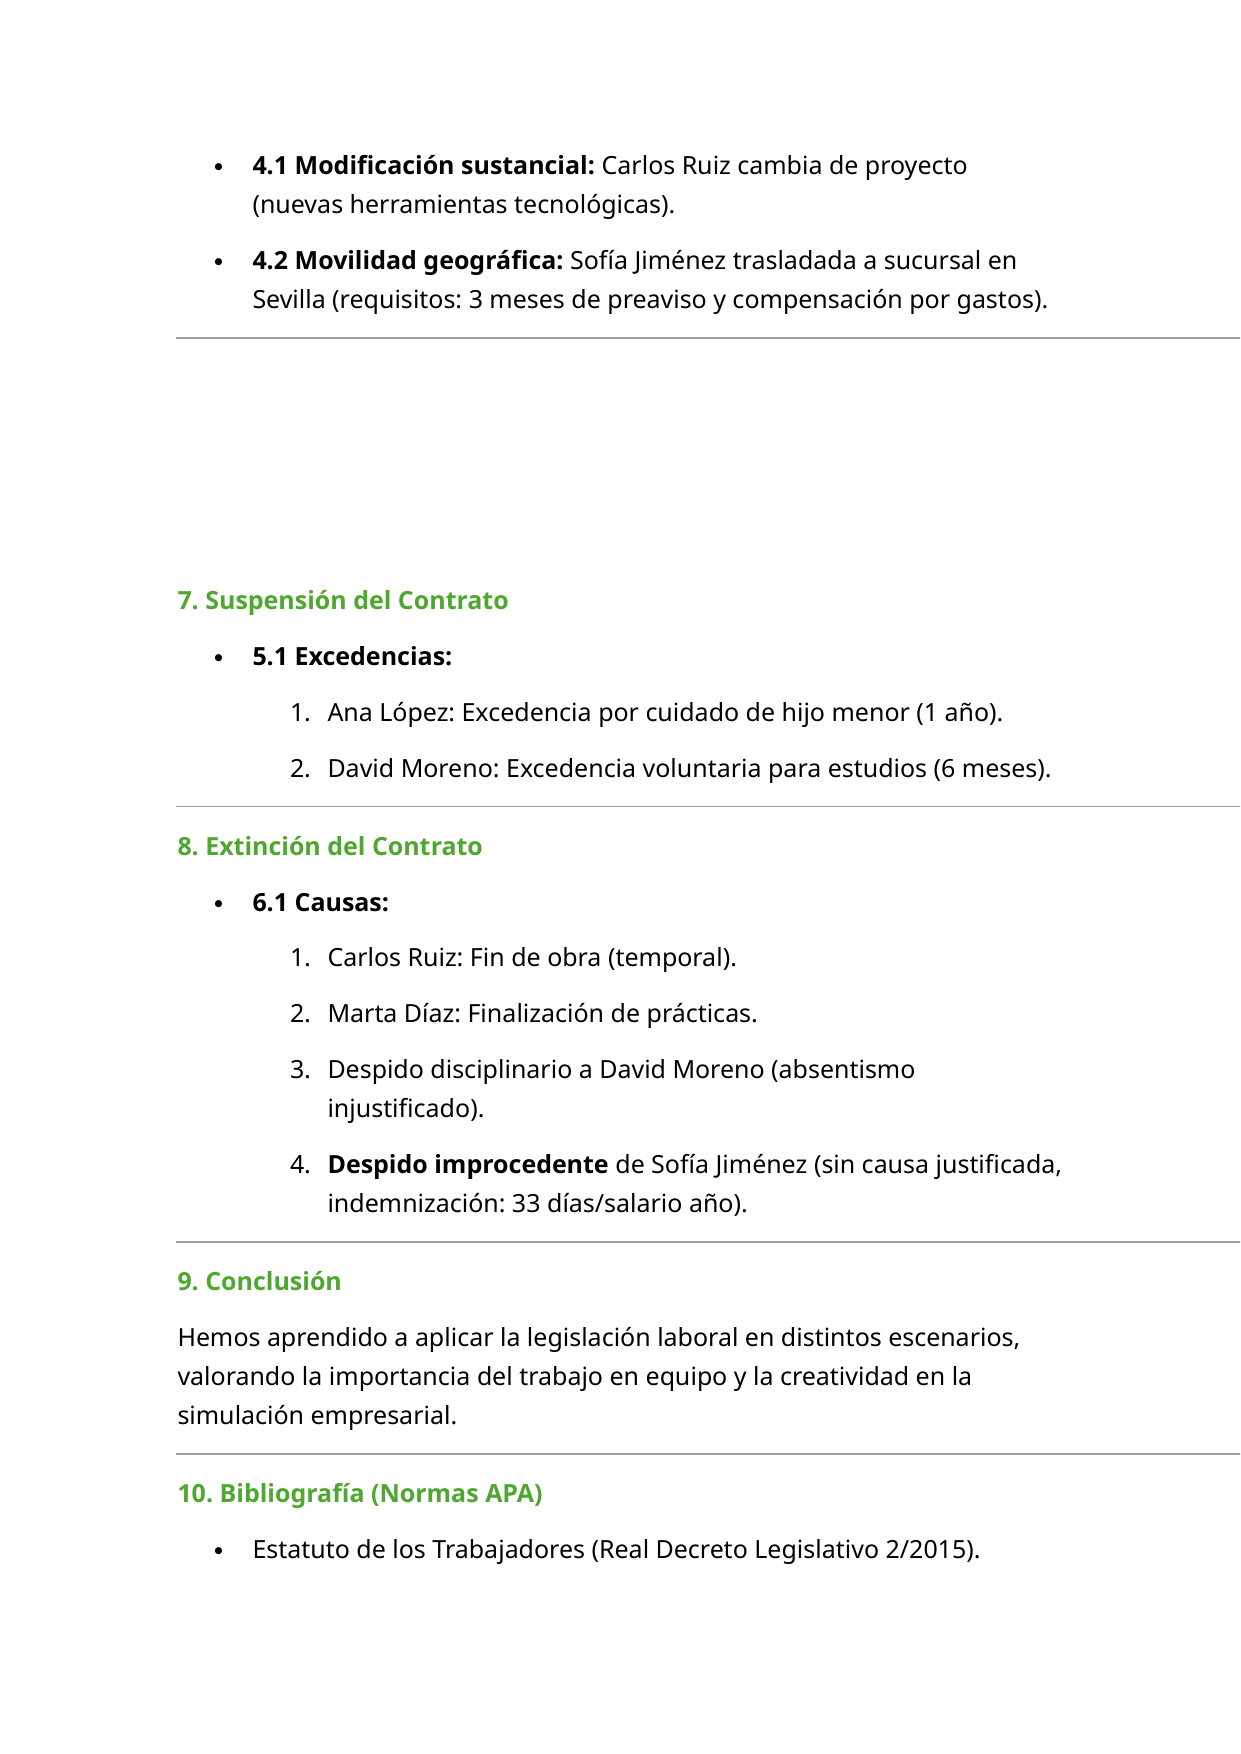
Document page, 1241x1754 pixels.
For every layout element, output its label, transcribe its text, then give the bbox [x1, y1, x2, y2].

list Ana López: Excedencia por cuidado de hijo menor (1 año). [290, 695, 1063, 729]
text 10. Bibliografía (Normas APA) [177, 1476, 1063, 1510]
list 5.1 Excedencias: [215, 639, 1063, 673]
list 4.1 Modificación sustancial: Carlos Ruiz cambia de proyecto (nuevas herramientas tecnológicas). [215, 148, 1063, 221]
text 8. Extinción del Contrato [177, 828, 1063, 862]
list David Moreno: Excedencia voluntaria para estudios (6 meses). [290, 751, 1063, 784]
list 4.2 Movilidad geográfica: Sofía Jiménez trasladada a sucursal en Sevilla (requisitos: 3 meses de preaviso y compensación por gastos). [215, 243, 1063, 316]
list Estatuto de los Trabajadores (Real Decreto Legislativo 2/2015). [215, 1532, 1063, 1566]
text Hemos aprendido a aplicar la legislación laboral en distintos escenarios, valorando la importancia del trabajo en equipo y la creatividad en la simulación empresarial. [177, 1320, 1063, 1432]
list Marta Díaz: Finalización de prácticas. [290, 996, 1063, 1030]
list 6.1 Causas: [215, 884, 1063, 918]
list Carlos Ruiz: Fin de obra (temporal). [290, 940, 1063, 974]
list Despido improcedente de Sofía Jiménez (sin causa justificada, indemnización: 33 días/salario año). [290, 1147, 1063, 1220]
list Despido disciplinario a David Moreno (absentismo injustificado). [290, 1052, 1063, 1125]
text 9. Conclusión [177, 1264, 1063, 1298]
text 7. Suspensión del Contrato [177, 583, 1063, 617]
